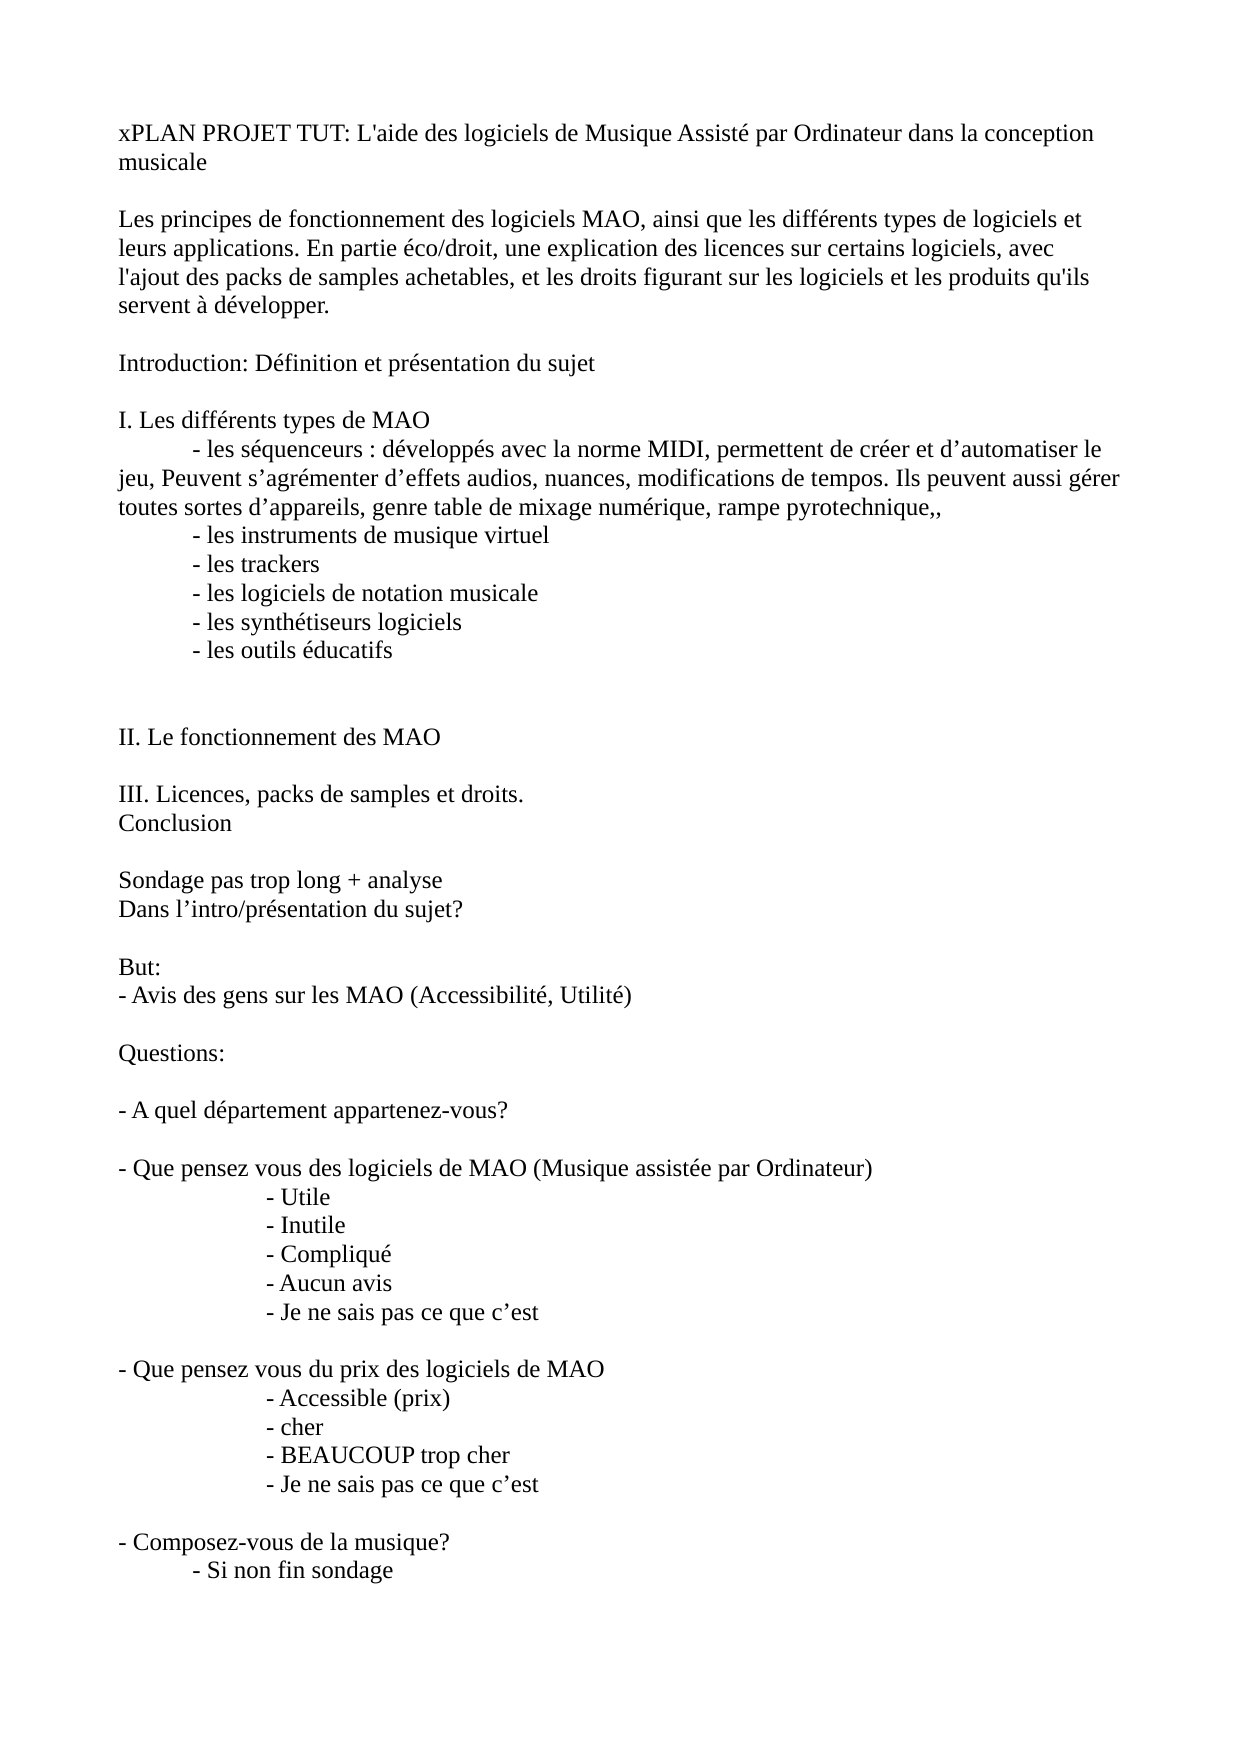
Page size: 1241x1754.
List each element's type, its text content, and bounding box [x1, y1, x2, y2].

text III. Licences, packs de samples et droits. [118, 779, 1122, 808]
text Conclusion [118, 808, 1122, 837]
text - les instruments de musique virtuel [118, 521, 1122, 549]
text Questions: [118, 1038, 1122, 1067]
text - Je ne sais pas ce que c’est [118, 1297, 1122, 1326]
text Les principes de fonctionnement des logiciels MAO, ainsi que les différents types de logiciels et leurs applications. En partie éco/droit, une explication des licences sur certains logiciels, avec l'ajout des packs de samples achetables, et les droits figurant sur les logiciels et les produits qu'ils servent à développer. [118, 204, 1122, 319]
text I. Les différents types de MAO [118, 406, 1122, 434]
text - Compliqué [118, 1239, 1122, 1268]
text II. Le fonctionnement des MAO [118, 722, 1122, 751]
text - les séquenceurs : développés avec la norme MIDI, permettent de créer et d’automatiser le jeu, Peuvent s’agrémenter d’effets audios, nuances, modifications de tempos. Ils peuvent aussi gérer toutes sortes d’appareils, genre table de mixage numérique, rampe pyrotechnique,, [118, 434, 1122, 521]
text xPLAN PROJET TUT: L'aide des logiciels de Musique Assisté par Ordinateur dans la conception musicale [118, 118, 1122, 176]
text Introduction: Définition et présentation du sujet [118, 348, 1122, 377]
text - Composez-vous de la musique? [118, 1527, 1122, 1556]
text - Utile [118, 1182, 1122, 1211]
text - les logiciels de notation musicale [118, 578, 1122, 607]
text - Aucun avis [118, 1268, 1122, 1297]
text - Que pensez vous du prix des logiciels de MAO [118, 1354, 1122, 1383]
text - A quel département appartenez-vous? [118, 1096, 1122, 1124]
text - les synthétiseurs logiciels [118, 607, 1122, 636]
text But: [118, 952, 1122, 981]
text - Je ne sais pas ce que c’est [118, 1469, 1122, 1498]
text - les outils éducatifs [118, 636, 1122, 664]
text Dans l’intro/présentation du sujet? [118, 894, 1122, 923]
text - les trackers [118, 549, 1122, 578]
text - cher [118, 1412, 1122, 1441]
text - BEAUCOUP trop cher [118, 1441, 1122, 1469]
text - Accessible (prix) [118, 1383, 1122, 1412]
text Sondage pas trop long + analyse [118, 866, 1122, 894]
text - Si non fin sondage [118, 1556, 1122, 1584]
text - Inutile [118, 1211, 1122, 1239]
text - Que pensez vous des logiciels de MAO (Musique assistée par Ordinateur) [118, 1153, 1122, 1182]
text - Avis des gens sur les MAO (Accessibilité, Utilité) [118, 981, 1122, 1009]
